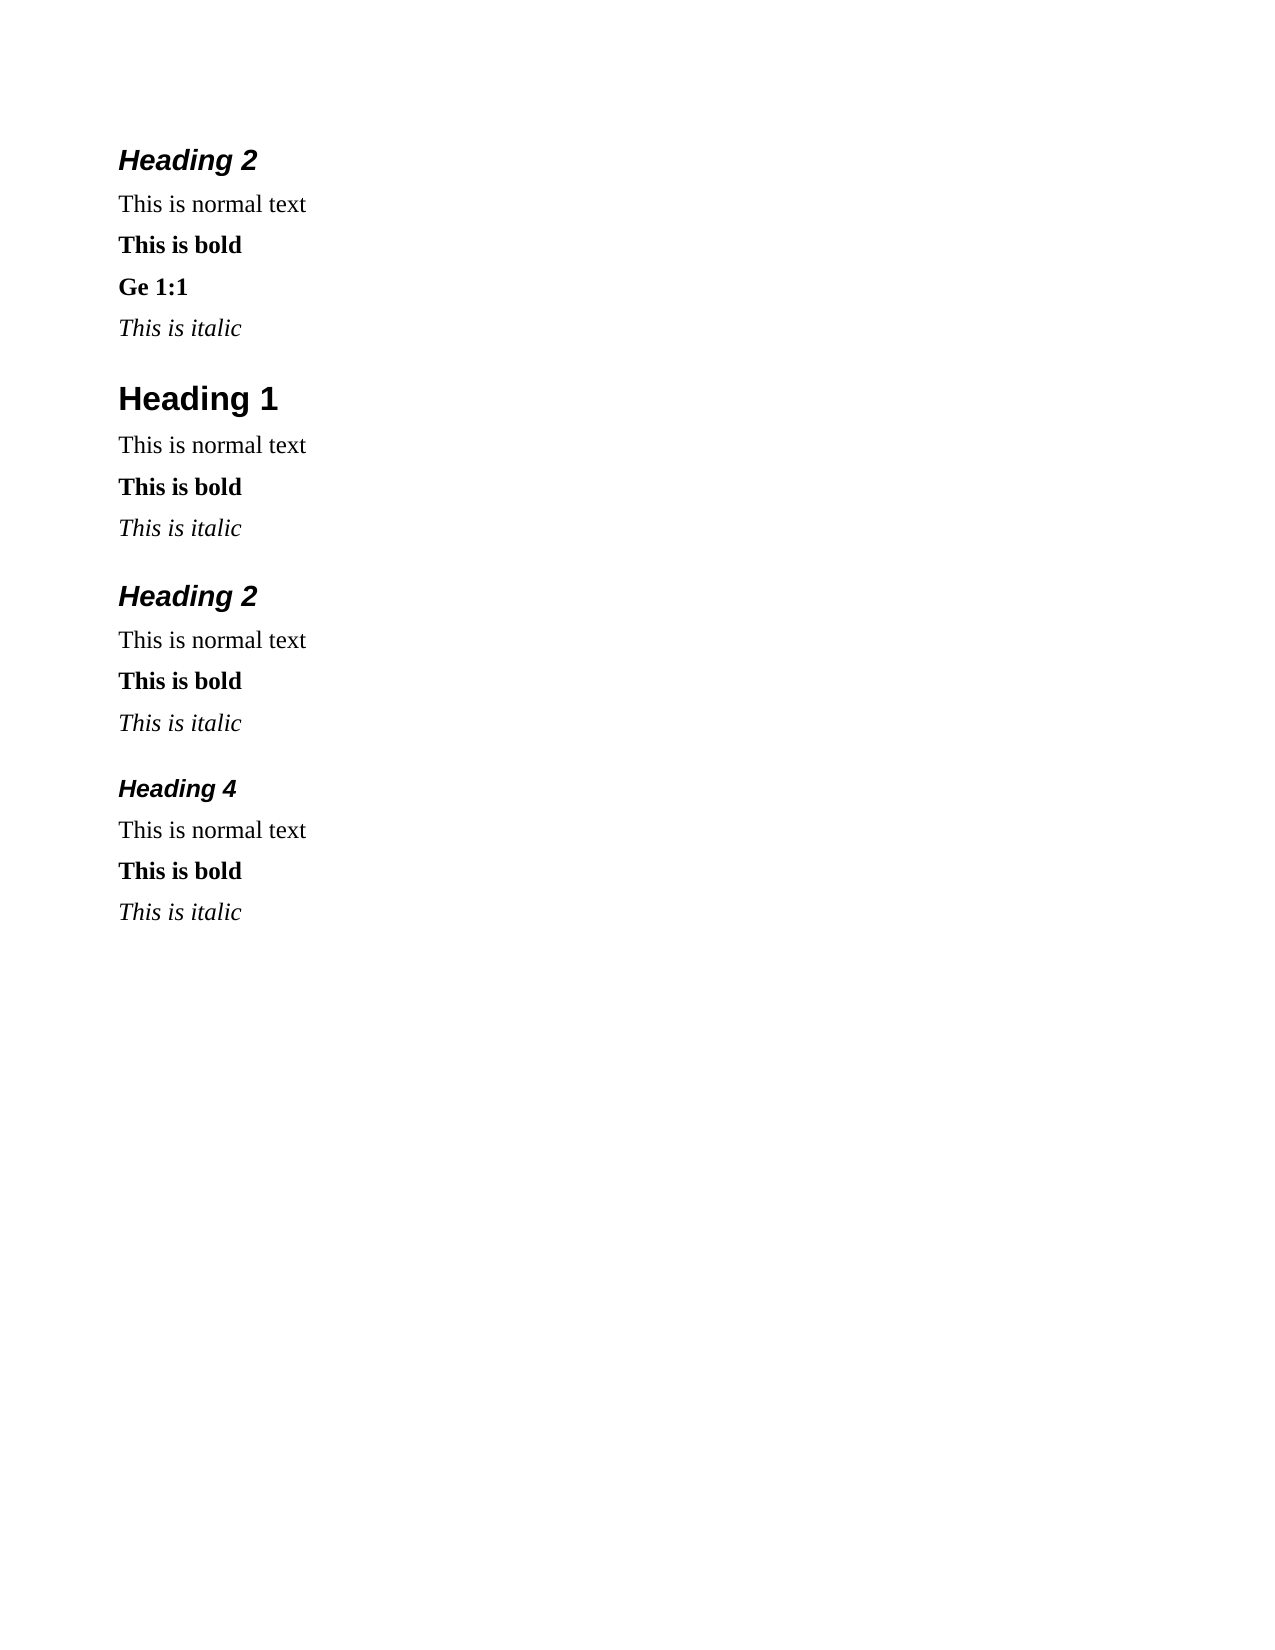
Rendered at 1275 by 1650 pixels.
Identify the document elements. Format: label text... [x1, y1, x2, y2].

text This is normal text [118, 815, 1157, 844]
text This is italic [118, 513, 1157, 542]
text This is normal text [118, 189, 1157, 218]
text This is bold [118, 856, 1157, 885]
subtitle Heading 2 [118, 579, 1157, 613]
text This is normal text [118, 430, 1157, 459]
text This is italic [118, 313, 1157, 342]
subtitle Heading 2 [118, 143, 1157, 177]
text This is italic [118, 897, 1157, 926]
subtitle Heading 1 [118, 379, 1157, 418]
text This is italic [118, 708, 1157, 736]
text This is bold [118, 666, 1157, 695]
text This is bold [118, 230, 1157, 259]
text This is bold [118, 472, 1157, 500]
text This is normal text [118, 625, 1157, 654]
text Ge 1:1 [118, 272, 1157, 300]
subtitle Heading 4 [118, 774, 1157, 802]
